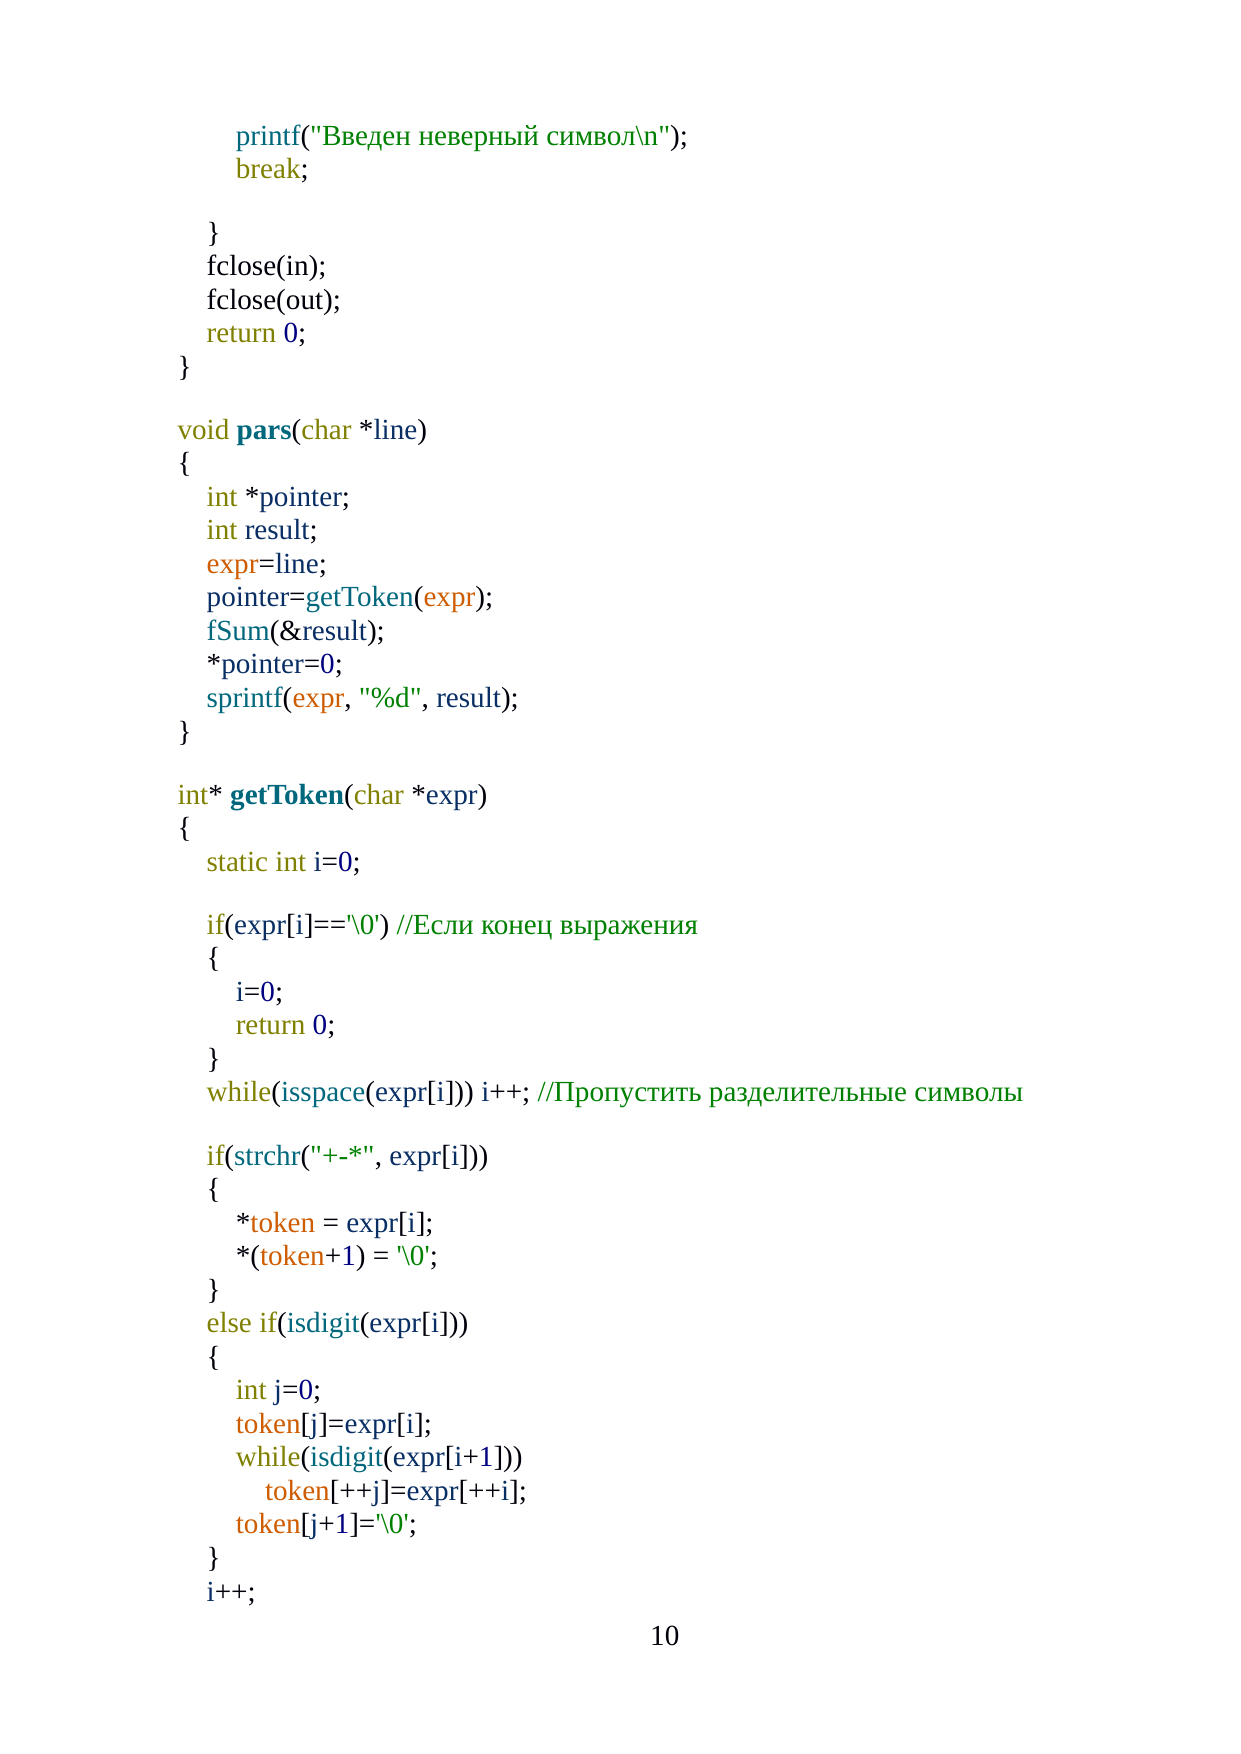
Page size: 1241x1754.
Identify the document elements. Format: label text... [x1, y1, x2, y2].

text } [177, 215, 1152, 248]
text static int i=0; [177, 844, 1152, 877]
text fclose(out); [177, 282, 1152, 315]
text token[++j]=expr[++i]; [177, 1473, 1152, 1507]
text } [177, 714, 1152, 747]
text break; [177, 152, 1152, 185]
text if(expr[i]=='\0') //Если конец выражения [177, 907, 1152, 940]
text } [177, 1540, 1152, 1574]
text } [177, 349, 1152, 382]
text { [177, 1339, 1152, 1372]
text int result; [177, 512, 1152, 546]
text sprintf(expr, "%d", result); [177, 680, 1152, 714]
text { [177, 810, 1152, 844]
text { [177, 445, 1152, 479]
text void pars(char *line) [177, 412, 1152, 445]
text expr=line; [177, 546, 1152, 579]
text return 0; [177, 1007, 1152, 1041]
text fSum(&result); [177, 613, 1152, 647]
text pointer=getToken(expr); [177, 579, 1152, 613]
text int j=0; [177, 1372, 1152, 1406]
text *token = expr[i]; [177, 1205, 1152, 1238]
text } [177, 1272, 1152, 1305]
text int *pointer; [177, 479, 1152, 512]
text *(token+1) = '\0'; [177, 1238, 1152, 1272]
text i++; [177, 1574, 1152, 1607]
text *pointer=0; [177, 647, 1152, 680]
text fclose(in); [177, 248, 1152, 282]
text return 0; [177, 315, 1152, 349]
text { [177, 1171, 1152, 1205]
text printf("Введен неверный символ\n"); [177, 118, 1152, 152]
text } [177, 1041, 1152, 1074]
text else if(isdigit(expr[i])) [177, 1305, 1152, 1339]
text i=0; [177, 974, 1152, 1007]
text if(strchr("+-*", expr[i])) [177, 1138, 1152, 1171]
text { [177, 940, 1152, 974]
text token[j]=expr[i]; [177, 1406, 1152, 1439]
text while(isspace(expr[i])) i++; //Пропустить разделительные символы [177, 1074, 1152, 1108]
text while(isdigit(expr[i+1])) [177, 1439, 1152, 1473]
text int* getToken(char *expr) [177, 777, 1152, 810]
text token[j+1]='\0'; [177, 1507, 1152, 1540]
